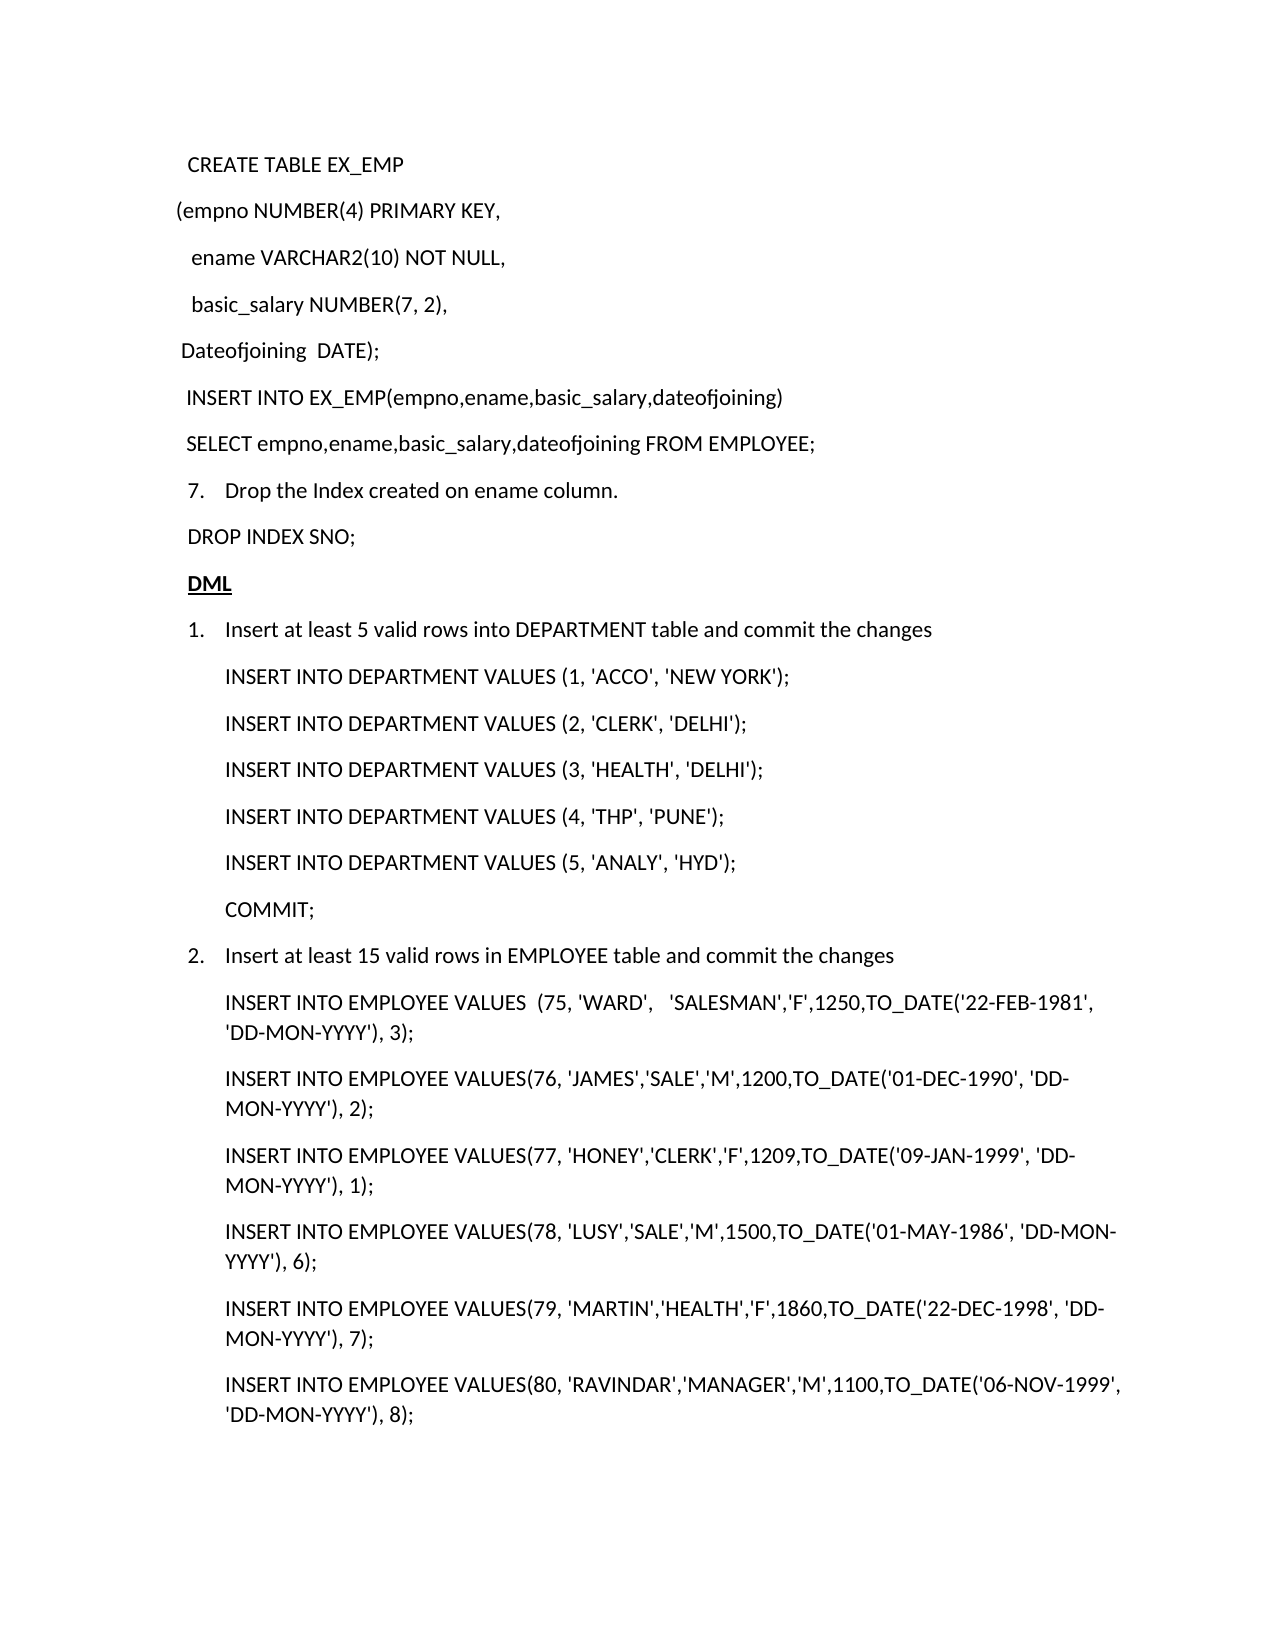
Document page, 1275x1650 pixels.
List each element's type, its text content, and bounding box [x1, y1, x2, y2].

list ename VARCHAR2(10) NOT NULL, [150, 243, 1125, 271]
list INSERT INTO EMPLOYEE VALUES(76, 'JAMES','SALE','M',1200,TO_DATE('01-DEC-1990', 'DD-MON-YYYY'), 2); [187, 1064, 1125, 1122]
list CREATE TABLE EX_EMP [187, 150, 1125, 178]
list INSERT INTO EMPLOYEE VALUES(77, 'HONEY','CLERK','F',1209,TO_DATE('09-JAN-1999', 'DD-MON-YYYY'), 1); [187, 1141, 1125, 1199]
list INSERT INTO EMPLOYEE VALUES(80, 'RAVINDAR','MANAGER','M',1100,TO_DATE('06-NOV-1999', 'DD-MON-YYYY'), 8); [187, 1370, 1125, 1428]
list INSERT INTO DEPARTMENT VALUES (5, 'ANALY', 'HYD'); [187, 848, 1125, 876]
list Drop the Index created on ename column. [187, 476, 1125, 504]
list (empno NUMBER(4) PRIMARY KEY, [150, 197, 1125, 224]
list DROP INDEX SNO; [187, 522, 1125, 551]
list SELECT empno,ename,basic_salary,dateofjoining FROM EMPLOYEE; [150, 429, 1125, 457]
list INSERT INTO EMPLOYEE VALUES(79, 'MARTIN','HEALTH','F',1860,TO_DATE('22-DEC-1998', 'DD-MON-YYYY'), 7); [187, 1294, 1125, 1352]
text DML [187, 569, 1125, 597]
list INSERT INTO DEPARTMENT VALUES (2, 'CLERK', 'DELHI'); [187, 709, 1125, 737]
list Dateofjoining DATE); [150, 336, 1125, 364]
list INSERT INTO EMPLOYEE VALUES(78, 'LUSY','SALE','M',1500,TO_DATE('01-MAY-1986', 'DD-MON-YYYY'), 6); [187, 1217, 1125, 1275]
list INSERT INTO EX_EMP(empno,ename,basic_salary,dateofjoining) [150, 383, 1125, 411]
list INSERT INTO EMPLOYEE VALUES (75, 'WARD', 'SALESMAN','F',1250,TO_DATE('22-FEB-1981', 'DD-MON-YYYY'), 3); [187, 988, 1125, 1046]
list basic_salary NUMBER(7, 2), [150, 290, 1125, 318]
list INSERT INTO DEPARTMENT VALUES (4, 'THP', 'PUNE'); [187, 802, 1125, 830]
list Insert at least 15 valid rows in EMPLOYEE table and commit the changes [187, 942, 1125, 969]
list COMMIT; [187, 895, 1125, 923]
list INSERT INTO DEPARTMENT VALUES (1, 'ACCO', 'NEW YORK'); [187, 662, 1125, 690]
list Insert at least 5 valid rows into DEPARTMENT table and commit the changes [187, 616, 1125, 644]
list INSERT INTO DEPARTMENT VALUES (3, 'HEALTH', 'DELHI'); [187, 755, 1125, 783]
